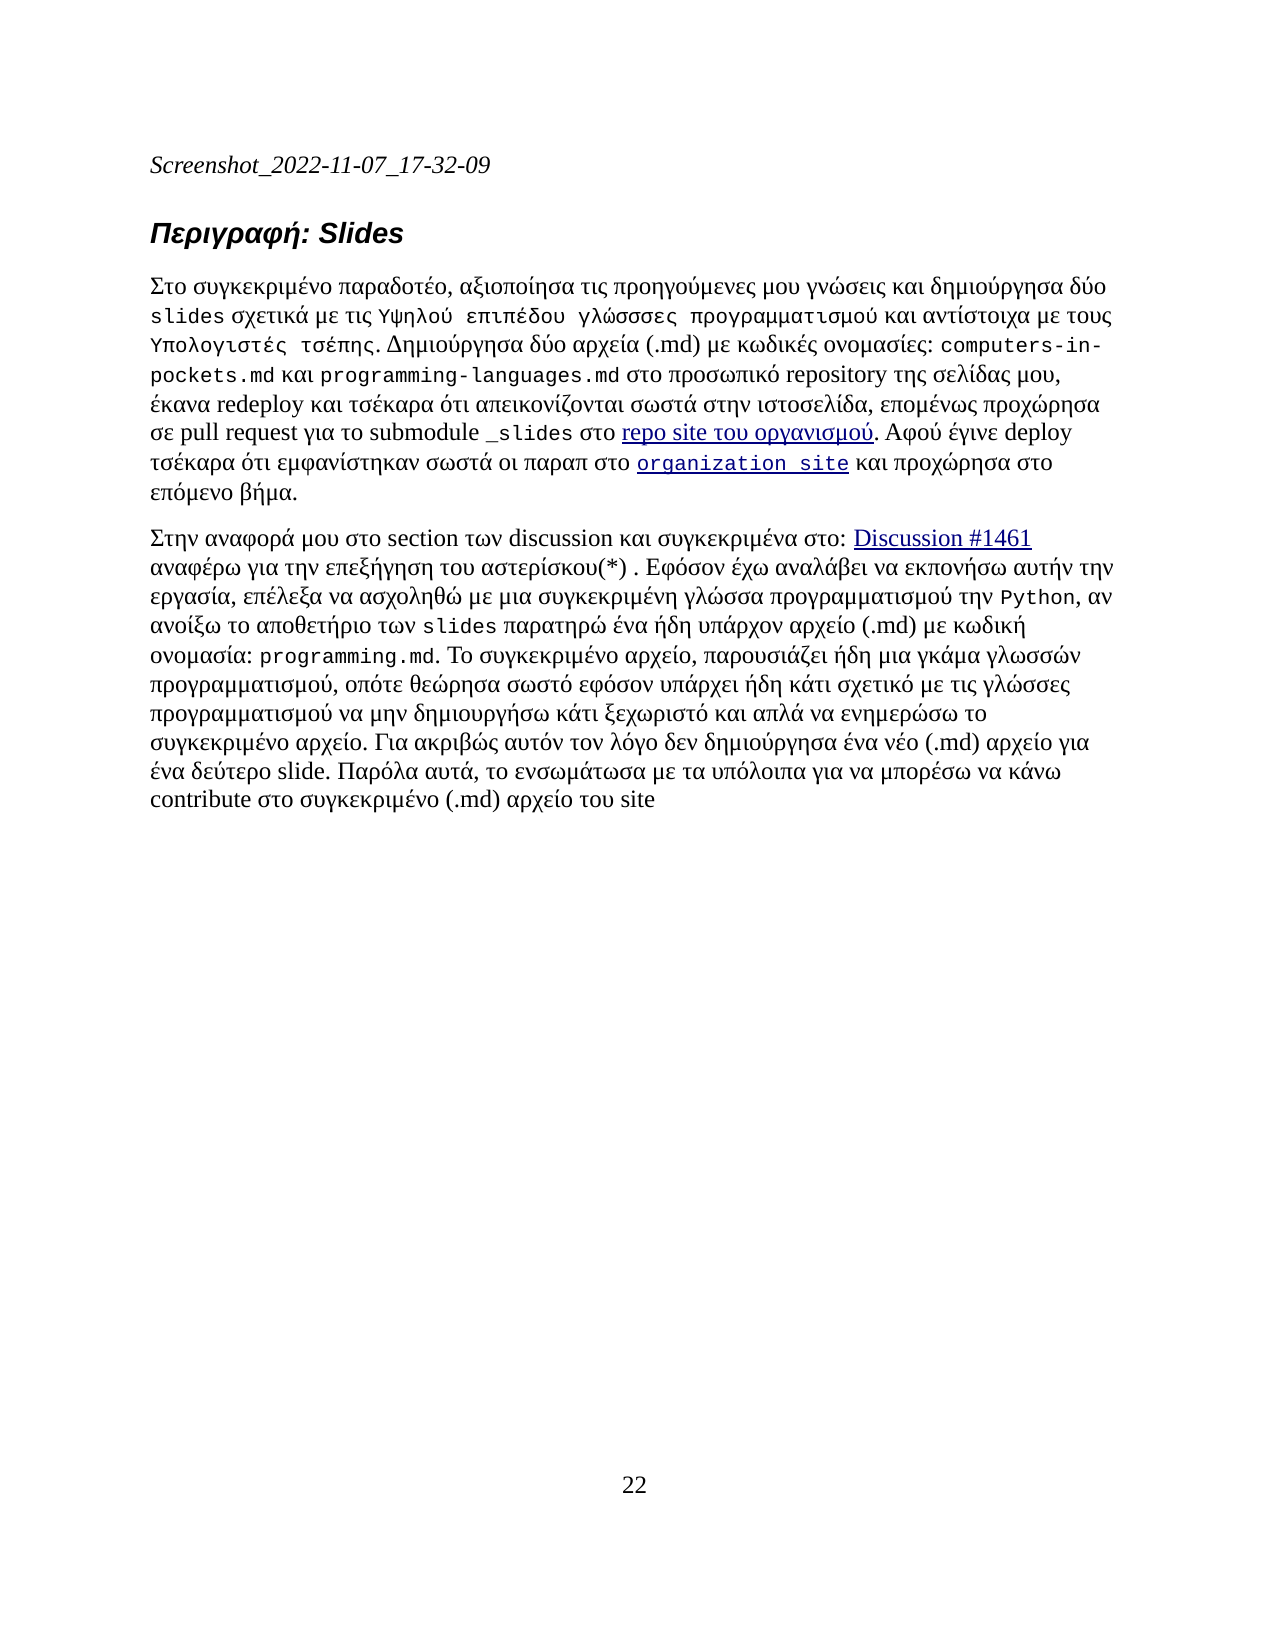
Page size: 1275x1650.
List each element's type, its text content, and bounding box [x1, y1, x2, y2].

text Screenshot_2022-11-07_17-32-09 [150, 150, 1125, 179]
text Στην αναφορά μου στο section των discussion και συγκεκριμένα στο: Discussion #1461 αναφέρω για την επεξήγηση του αστερίσκου(*) . Εφόσον έχω αναλάβει να εκπονήσω αυτήν την εργασία, επέλεξα να ασχοληθώ με μια συγκεκριμένη γλώσσα προγραμματισμού την Python, αν ανοίξω το αποθετήριο των slides παρατηρώ ένα ήδη υπάρχον αρχείο (.md) με κωδική ονομασία: programming.md. Το συγκεκριμένο αρχείο, παρουσιάζει ήδη μια γκάμα γλωσσών προγραμματισμού, οπότε θεώρησα σωστό εφόσον υπάρχει ήδη κάτι σχετικό με τις γλώσσες προγραμματισμού να μην δημιουργήσω κάτι ξεχωριστό και απλά να ενημερώσω το συγκεκριμένο αρχείο. Για ακριβώς αυτόν τον λόγο δεν δημιούργησα ένα νέο (.md) αρχείο για ένα δεύτερο slide. Παρόλα αυτά, το ενσωμάτωσα με τα υπόλοιπα για να μπορέσω να κάνω contribute στο συγκεκριμένο (.md) αρχείο του site [150, 523, 1125, 813]
subtitle Περιγραφή: Slides [150, 216, 1125, 250]
text Στο συγκεκριμένο παραδοτέο, αξιοποίησα τις προηγούμενες μου γνώσεις και δημιούργησα δύο slides σχετικά με τις Υψηλού επιπέδου γλώσσσες προγραμματισμού και αντίστοιχα με τους Υπολογιστές τσέπης. Δημιούργησα δύο αρχεία (.md) με κωδικές ονομασίες: computers-in-pockets.md και programming-languages.md στο προσωπικό repository της σελίδας μου, έκανα redeploy και τσέκαρα ότι απεικονίζονται σωστά στην ιστοσελίδα, επομένως προχώρησα σε pull request για το submodule _slides στο repo site του οργανισμού. Αφού έγινε deploy τσέκαρα ότι εμφανίστηκαν σωστά οι παραπ στο organization site και προχώρησα στο επόμενο βήμα. [150, 271, 1125, 505]
